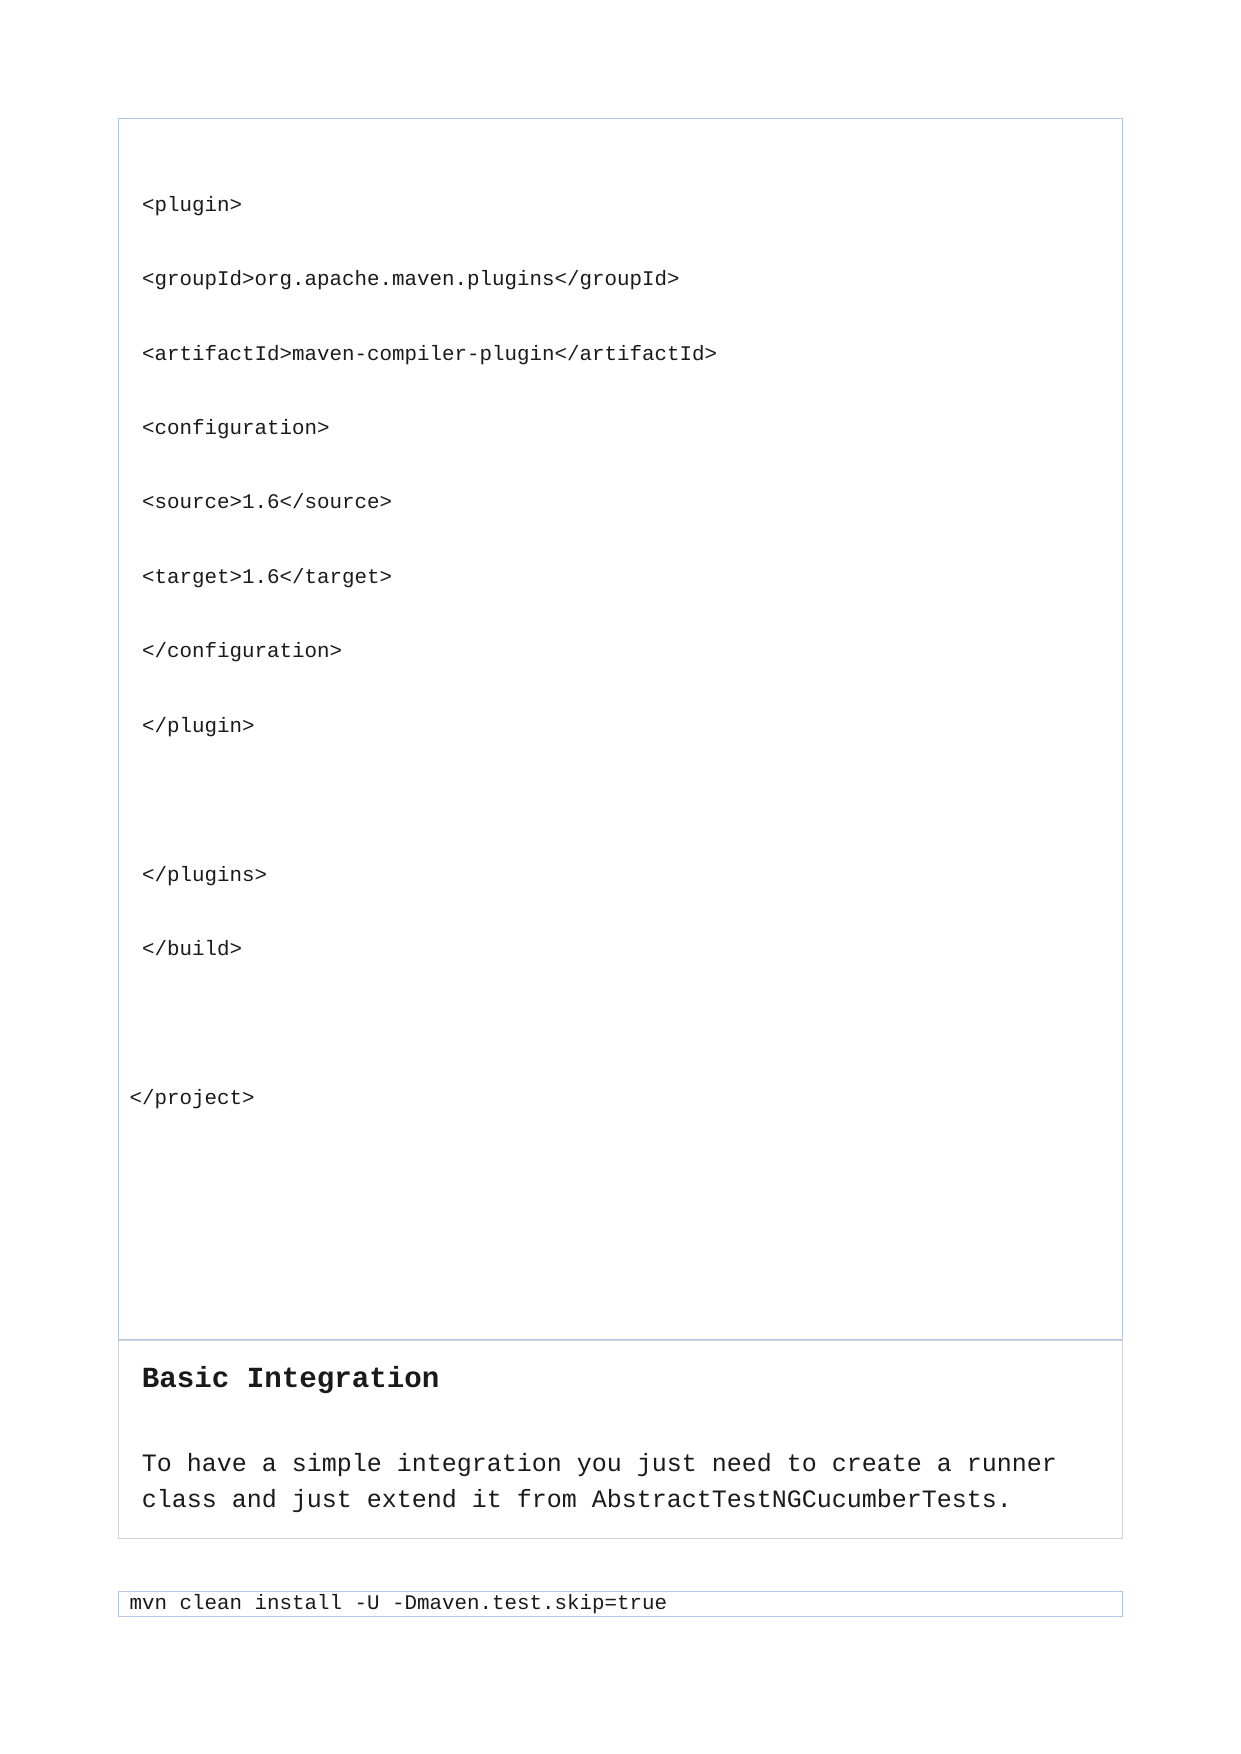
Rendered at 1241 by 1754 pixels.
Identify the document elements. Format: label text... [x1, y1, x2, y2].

table_header <plugin> <groupId>org.apache.maven.plugins</groupId> <artifactId>maven-compiler-plugin</artifactId> <configuration> <source>1.6</source> <target>1.6</target> </configuration> </plugin> </plugins> </build> </project> [119, 119, 1122, 1339]
text To have a simple integration you just need to create a runner class and just extend it from AbstractTestNGCucumberTests. [119, 1427, 1122, 1538]
text Basic Integration [119, 1341, 1122, 1397]
table_header mvn clean install -U -Dmaven.test.skip=true [119, 1592, 1122, 1616]
